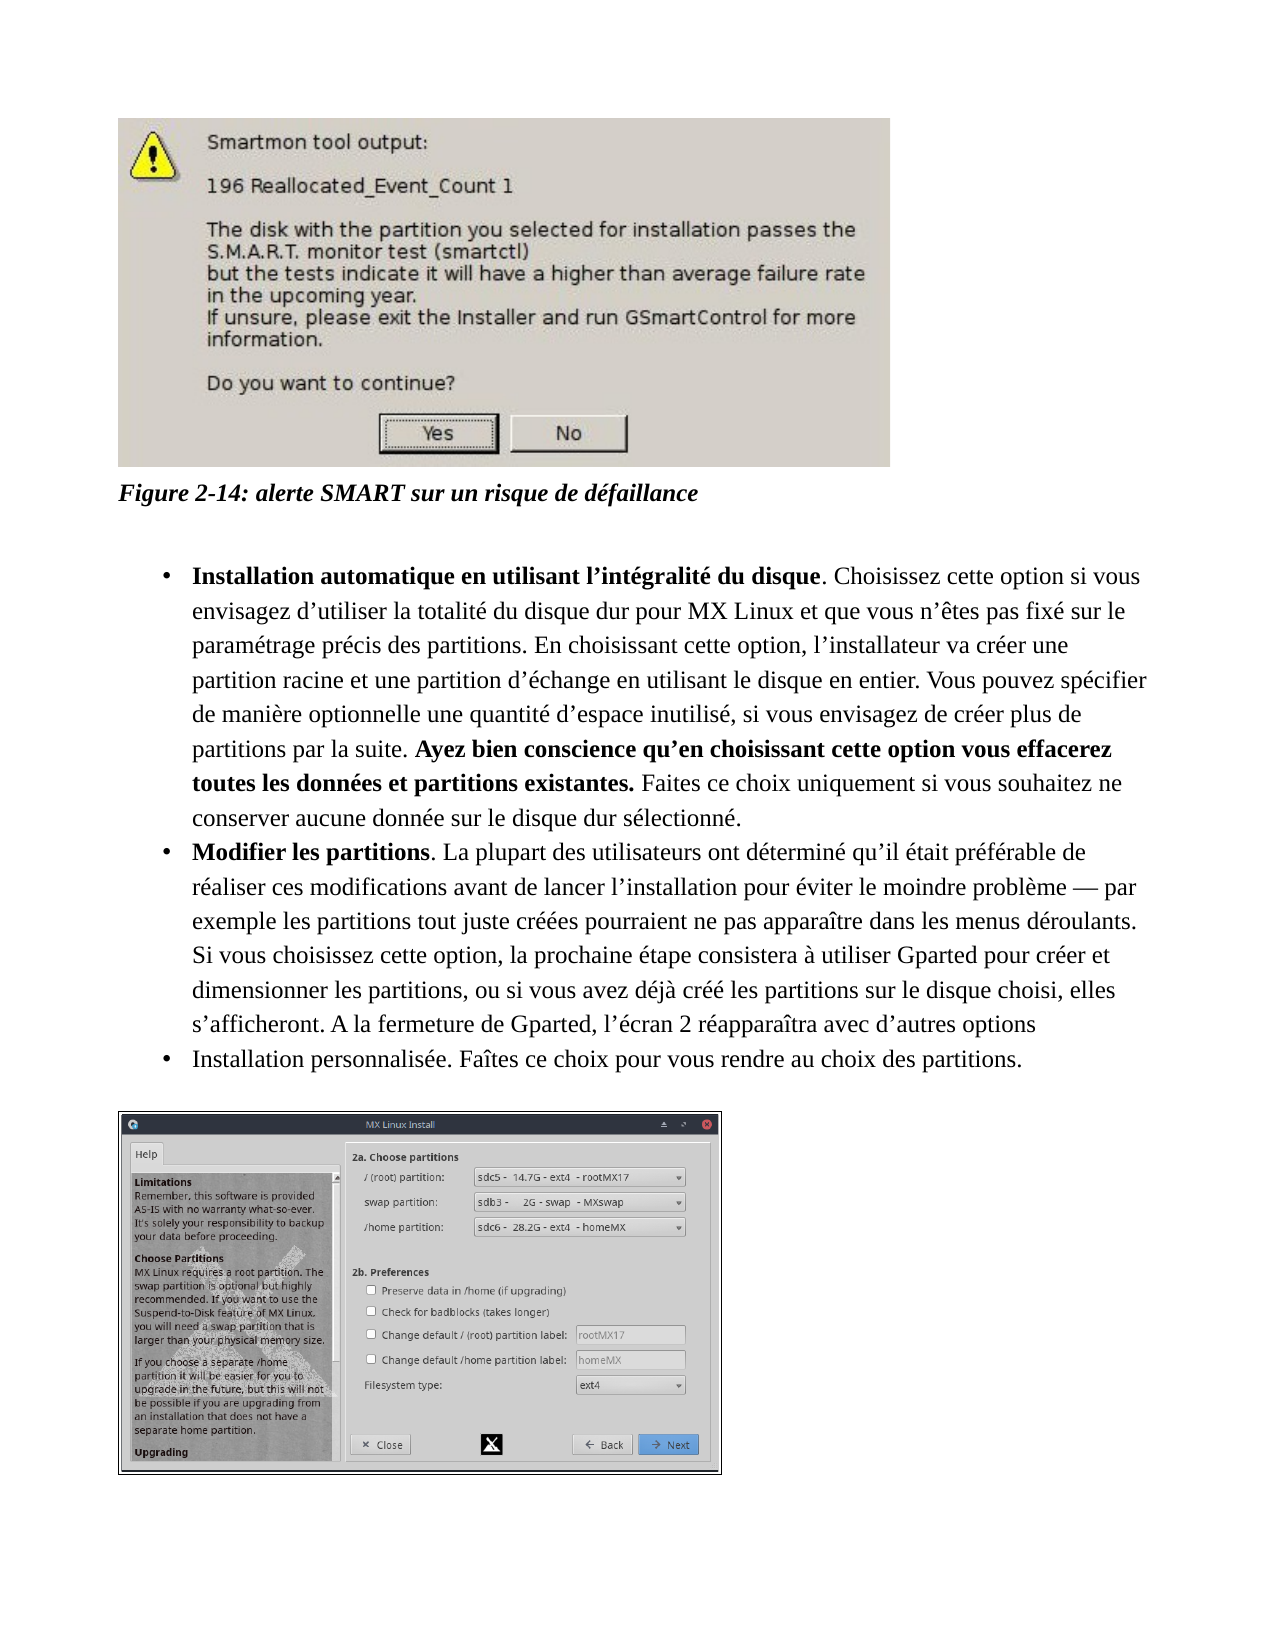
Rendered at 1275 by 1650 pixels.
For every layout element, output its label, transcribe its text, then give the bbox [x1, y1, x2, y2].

picture [118, 118, 890, 467]
list Installation personnalisée. Faîtes ce choix pour vous rendre au choix des partitions. [162, 1044, 1157, 1073]
list Installation automatique en utilisant l’intégralité du disque. Choisissez cette option si vous envisagez d’utiliser la totalité du disque dur pour MX Linux et que vous n’êtes pas fixé sur le paramétrage précis des partitions. En choisissant cette option, l’installateur va créer une partition racine et une partition d’échange en utilisant le disque en entier. Vous pouvez spécifier de manière optionnelle une quantité d’espace inutilisé, si vous envisagez de créer plus de partitions par la suite. Ayez bien conscience qu’en choisissant cette option vous effacerez toutes les données et partitions existantes. Faites ce choix uniquement si vous souhaitez ne conserver aucune donnée sur le disque dur sélectionné. [162, 561, 1157, 831]
picture [121, 1114, 719, 1472]
list Modifier les partitions. La plupart des utilisateurs ont déterminé qu’il était préférable de réaliser ces modifications avant de lancer l’installation pour éviter le moindre problème — par exemple les partitions tout juste créées pourraient ne pas apparaître dans les menus déroulants. Si vous choisissez cette option, la prochaine étape consistera à utiliser Gparted pour créer et dimensionner les partitions, ou si vous avez déjà créé les partitions sur le disque choisi, elles s’afficheront. A la fermeture de Gparted, l’écran 2 réapparaîtra avec d’autres options [162, 837, 1157, 1038]
text Figure 2-14: alerte SMART sur un risque de défaillance [118, 478, 1157, 506]
